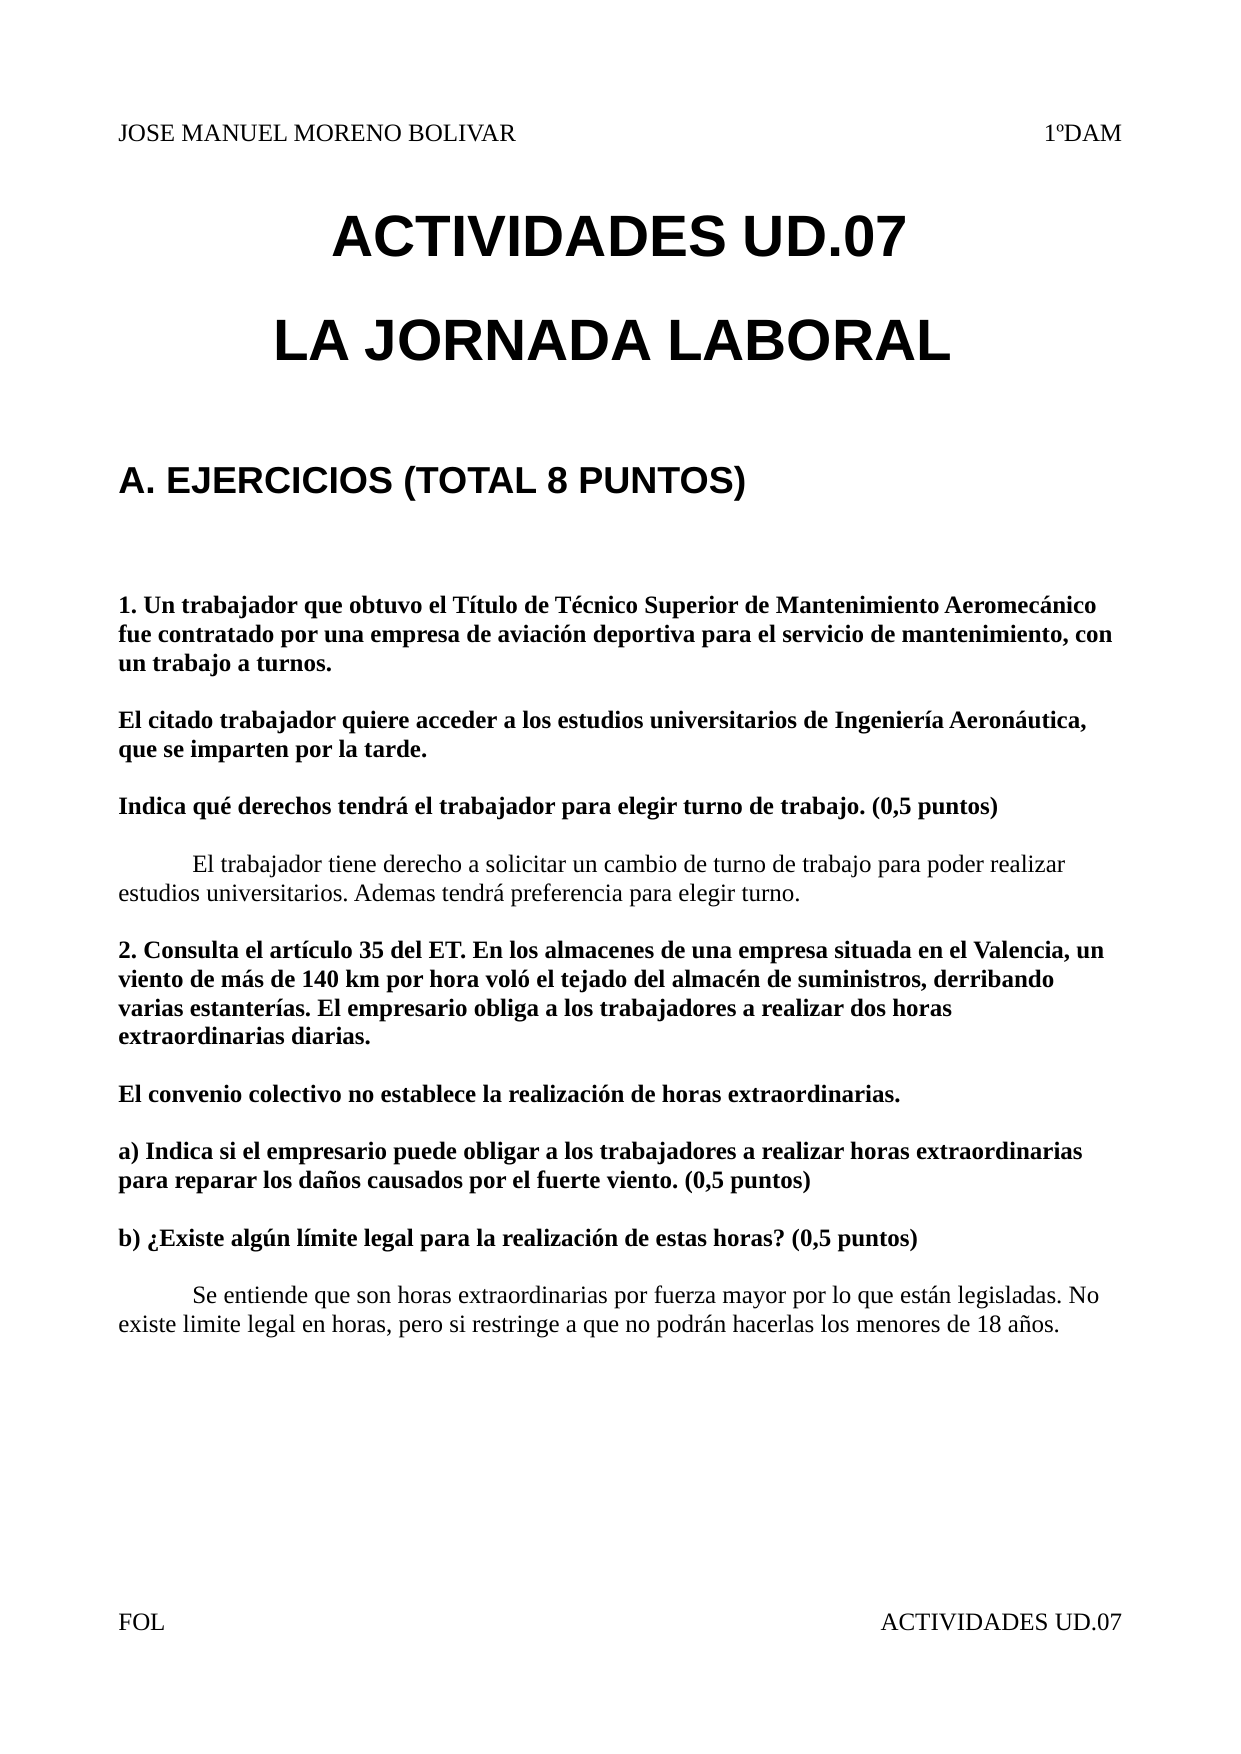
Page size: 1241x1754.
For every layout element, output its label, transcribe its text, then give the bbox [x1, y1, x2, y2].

text Indica qué derechos tendrá el trabajador para elegir turno de trabajo. (0,5 puntos) [118, 791, 1122, 820]
text El trabajador tiene derecho a solicitar un cambio de turno de trabajo para poder realizar estudios universitarios. Ademas tendrá preferencia para elegir turno. [118, 849, 1122, 906]
text b) ¿Existe algún límite legal para la realización de estas horas? (0,5 puntos) [118, 1223, 1122, 1251]
text El convenio colectivo no establece la realización de horas extraordinarias. [118, 1079, 1122, 1108]
title ACTIVIDADES UD.07 [118, 201, 1122, 268]
text El citado trabajador quiere acceder a los estudios universitarios de Ingeniería Aeronáutica, que se imparten por la tarde. [118, 705, 1122, 763]
text Se entiende que son horas extraordinarias por fuerza mayor por lo que están legisladas. No existe limite legal en horas, pero si restringe a que no podrán hacerlas los menores de 18 años. [118, 1280, 1122, 1338]
text 1. Un trabajador que obtuvo el Título de Técnico Superior de Mantenimiento Aeromecánico fue contratado por una empresa de aviación deportiva para el servicio de mantenimiento, con un trabajo a turnos. [118, 590, 1122, 676]
text a) Indica si el empresario puede obligar a los trabajadores a realizar horas extraordinarias para reparar los daños causados por el fuerte viento. (0,5 puntos) [118, 1136, 1122, 1194]
subtitle A. EJERCICIOS (TOTAL 8 PUNTOS) [118, 458, 1122, 501]
title LA JORNADA LABORAL [118, 306, 1122, 373]
text 2. Consulta el artículo 35 del ET. En los almacenes de una empresa situada en el Valencia, un viento de más de 140 km por hora voló el tejado del almacén de suministros, derribando varias estanterías. El empresario obliga a los trabajadores a realizar dos horas extraordinarias diarias. [118, 935, 1122, 1050]
